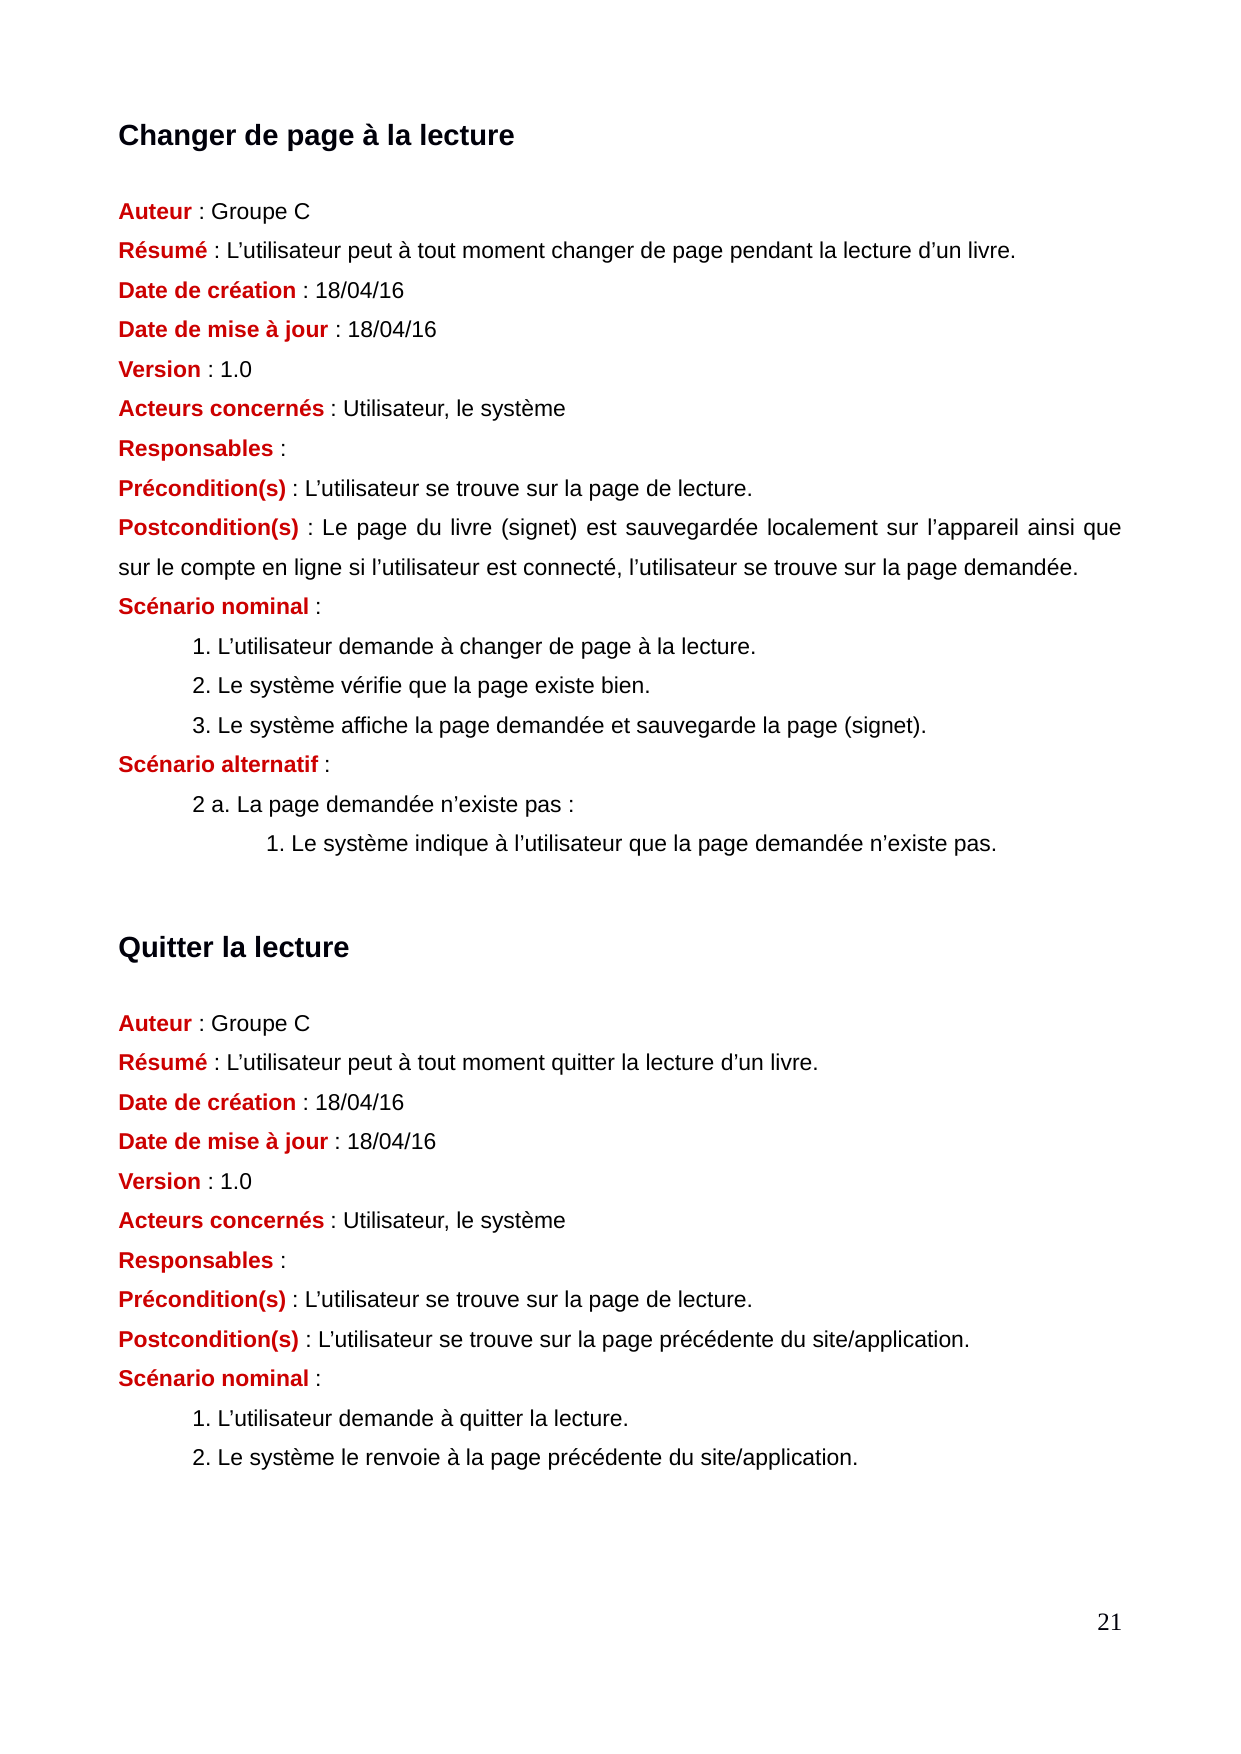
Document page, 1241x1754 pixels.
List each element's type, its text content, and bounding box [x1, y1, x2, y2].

text Auteur : Groupe C [118, 198, 1122, 224]
text Date de mise à jour : 18/04/16 [118, 316, 1122, 343]
text Date de création : 18/04/16 [118, 277, 1122, 303]
subtitle Changer de page à la lecture [118, 118, 1122, 152]
text Scénario alternatif : [118, 751, 1122, 777]
text Postcondition(s) : Le page du livre (signet) est sauvegardée localement sur l’appareil ainsi que sur le compte en ligne si l’utilisateur est connecté, l’utilisateur se trouve sur la page demandée. [118, 514, 1122, 580]
text Version : 1.0 [118, 356, 1122, 382]
text 1. Le système indique à l’utilisateur que la page demandée n’existe pas. [118, 830, 1122, 856]
text Scénario nominal : [118, 593, 1122, 619]
text Postcondition(s) : L’utilisateur se trouve sur la page précédente du site/application. [118, 1326, 1122, 1352]
subtitle Quitter la lecture [118, 930, 1122, 963]
text Résumé : L’utilisateur peut à tout moment quitter la lecture d’un livre. [118, 1049, 1122, 1075]
text Date de création : 18/04/16 [118, 1088, 1122, 1115]
text 1. L’utilisateur demande à quitter la lecture. [118, 1405, 1122, 1431]
text Scénario nominal : [118, 1365, 1122, 1392]
text 2. Le système vérifie que la page existe bien. [118, 672, 1122, 698]
text Résumé : L’utilisateur peut à tout moment changer de page pendant la lecture d’un livre. [118, 237, 1122, 264]
text Version : 1.0 [118, 1168, 1122, 1194]
text Précondition(s) : L’utilisateur se trouve sur la page de lecture. [118, 1286, 1122, 1312]
text Acteurs concernés : Utilisateur, le système [118, 395, 1122, 422]
text Responsables : [118, 1247, 1122, 1273]
text Acteurs concernés : Utilisateur, le système [118, 1207, 1122, 1233]
text 3. Le système affiche la page demandée et sauvegarde la page (signet). [118, 712, 1122, 738]
text Responsables : [118, 435, 1122, 461]
text Auteur : Groupe C [118, 1009, 1122, 1036]
text Date de mise à jour : 18/04/16 [118, 1128, 1122, 1154]
text Précondition(s) : L’utilisateur se trouve sur la page de lecture. [118, 474, 1122, 501]
text 2. Le système le renvoie à la page précédente du site/application. [118, 1444, 1122, 1471]
text 2 a. La page demandée n’existe pas : [118, 791, 1122, 817]
text 1. L’utilisateur demande à changer de page à la lecture. [118, 633, 1122, 659]
